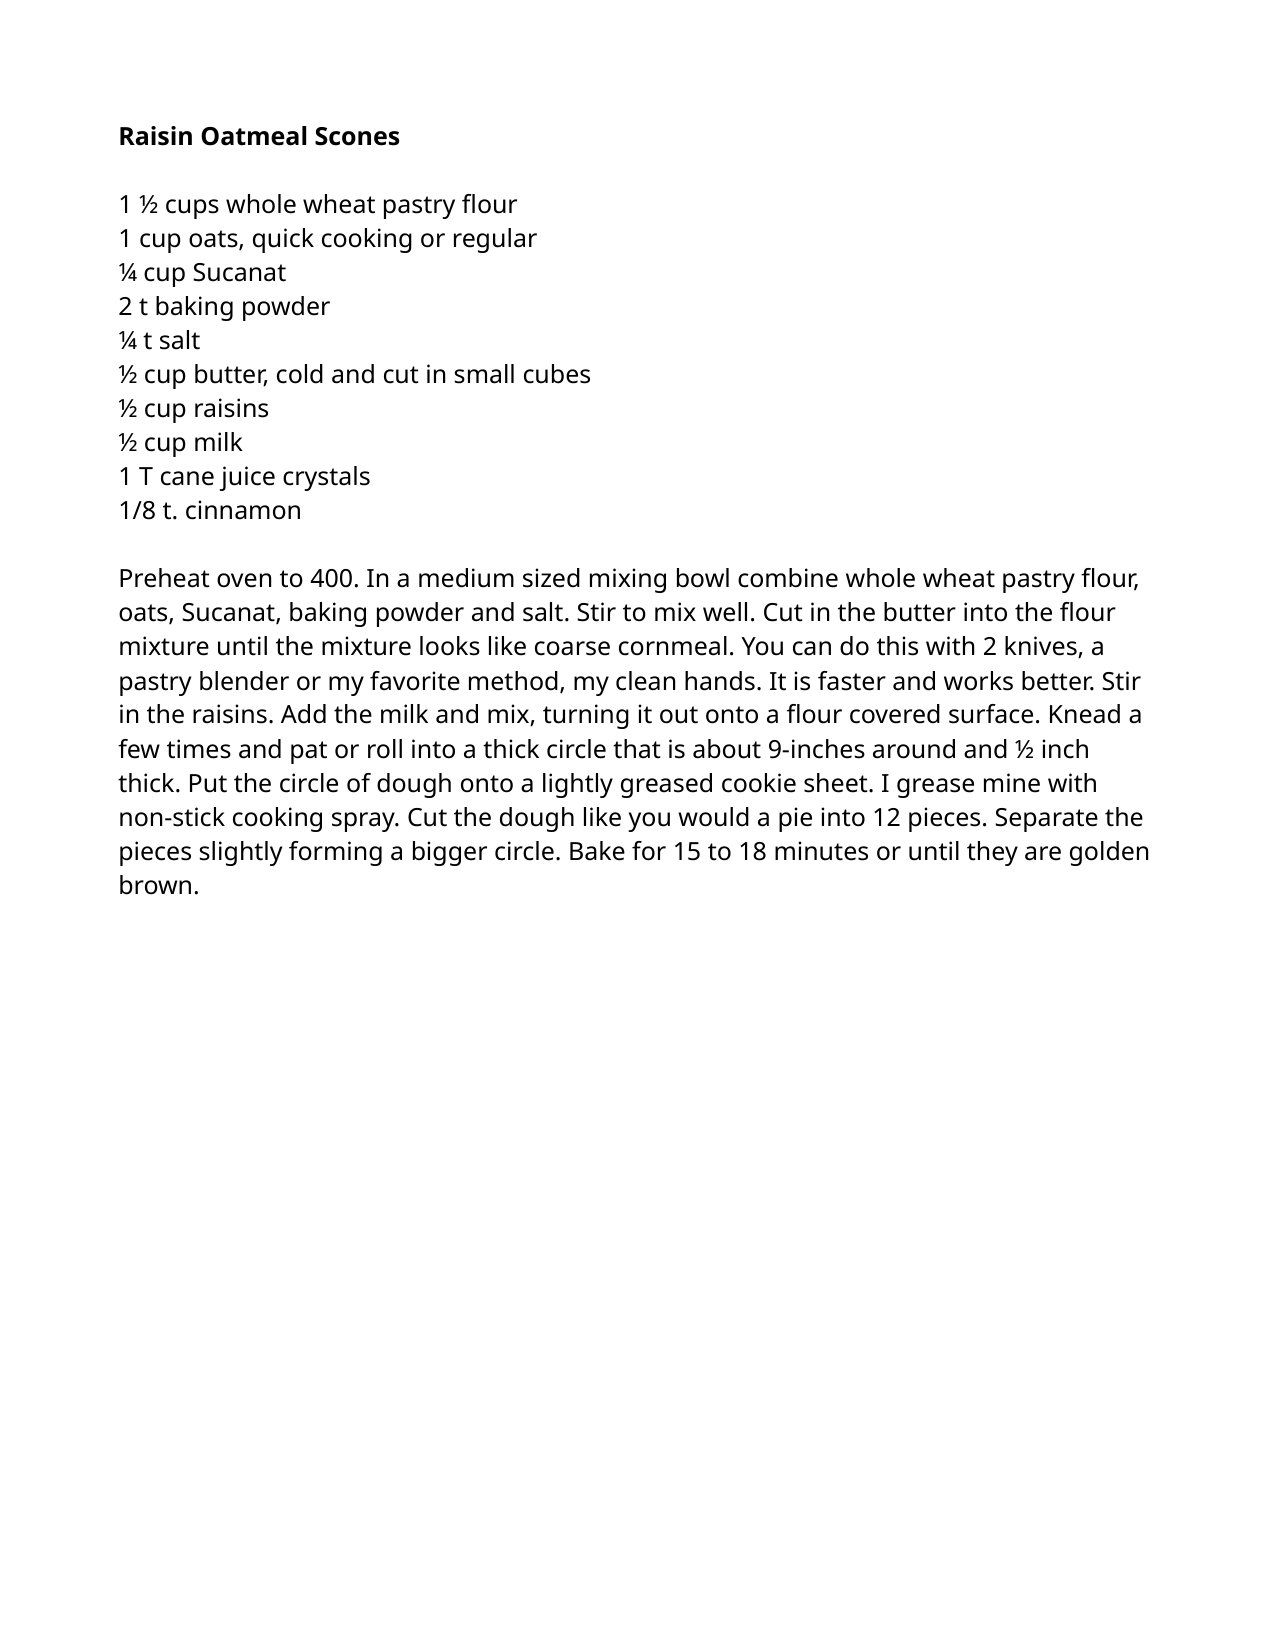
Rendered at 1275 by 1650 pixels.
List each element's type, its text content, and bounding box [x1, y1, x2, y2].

text 1 ½ cups whole wheat pastry flour [118, 186, 1157, 220]
text 1/8 t. cinnamon [118, 493, 1157, 527]
text Raisin Oatmeal Scones [118, 118, 1157, 152]
text ¼ cup Sucanat [118, 254, 1157, 288]
text Preheat oven to 400. In a medium sized mixing bowl combine whole wheat pastry flour, oats, Sucanat, baking powder and salt. Stir to mix well. Cut in the butter into the flour mixture until the mixture looks like coarse cornmeal. You can do this with 2 knives, a pastry blender or my favorite method, my clean hands. It is faster and works better. Stir in the raisins. Add the milk and mix, turning it out onto a flour covered surface. Knead a few times and pat or roll into a thick circle that is about 9-inches around and ½ inch thick. Put the circle of dough onto a lightly greased cookie sheet. I grease mine with non-stick cooking spray. Cut the dough like you would a pie into 12 pieces. Separate the pieces slightly forming a bigger circle. Bake for 15 to 18 minutes or until they are golden brown. [118, 561, 1157, 902]
text ½ cup butter, cold and cut in small cubes [118, 357, 1157, 391]
text 1 cup oats, quick cooking or regular [118, 220, 1157, 254]
text ¼ t salt [118, 322, 1157, 357]
text ½ cup raisins [118, 391, 1157, 425]
text 2 t baking powder [118, 288, 1157, 322]
text 1 T cane juice crystals [118, 459, 1157, 493]
text ½ cup milk [118, 425, 1157, 459]
